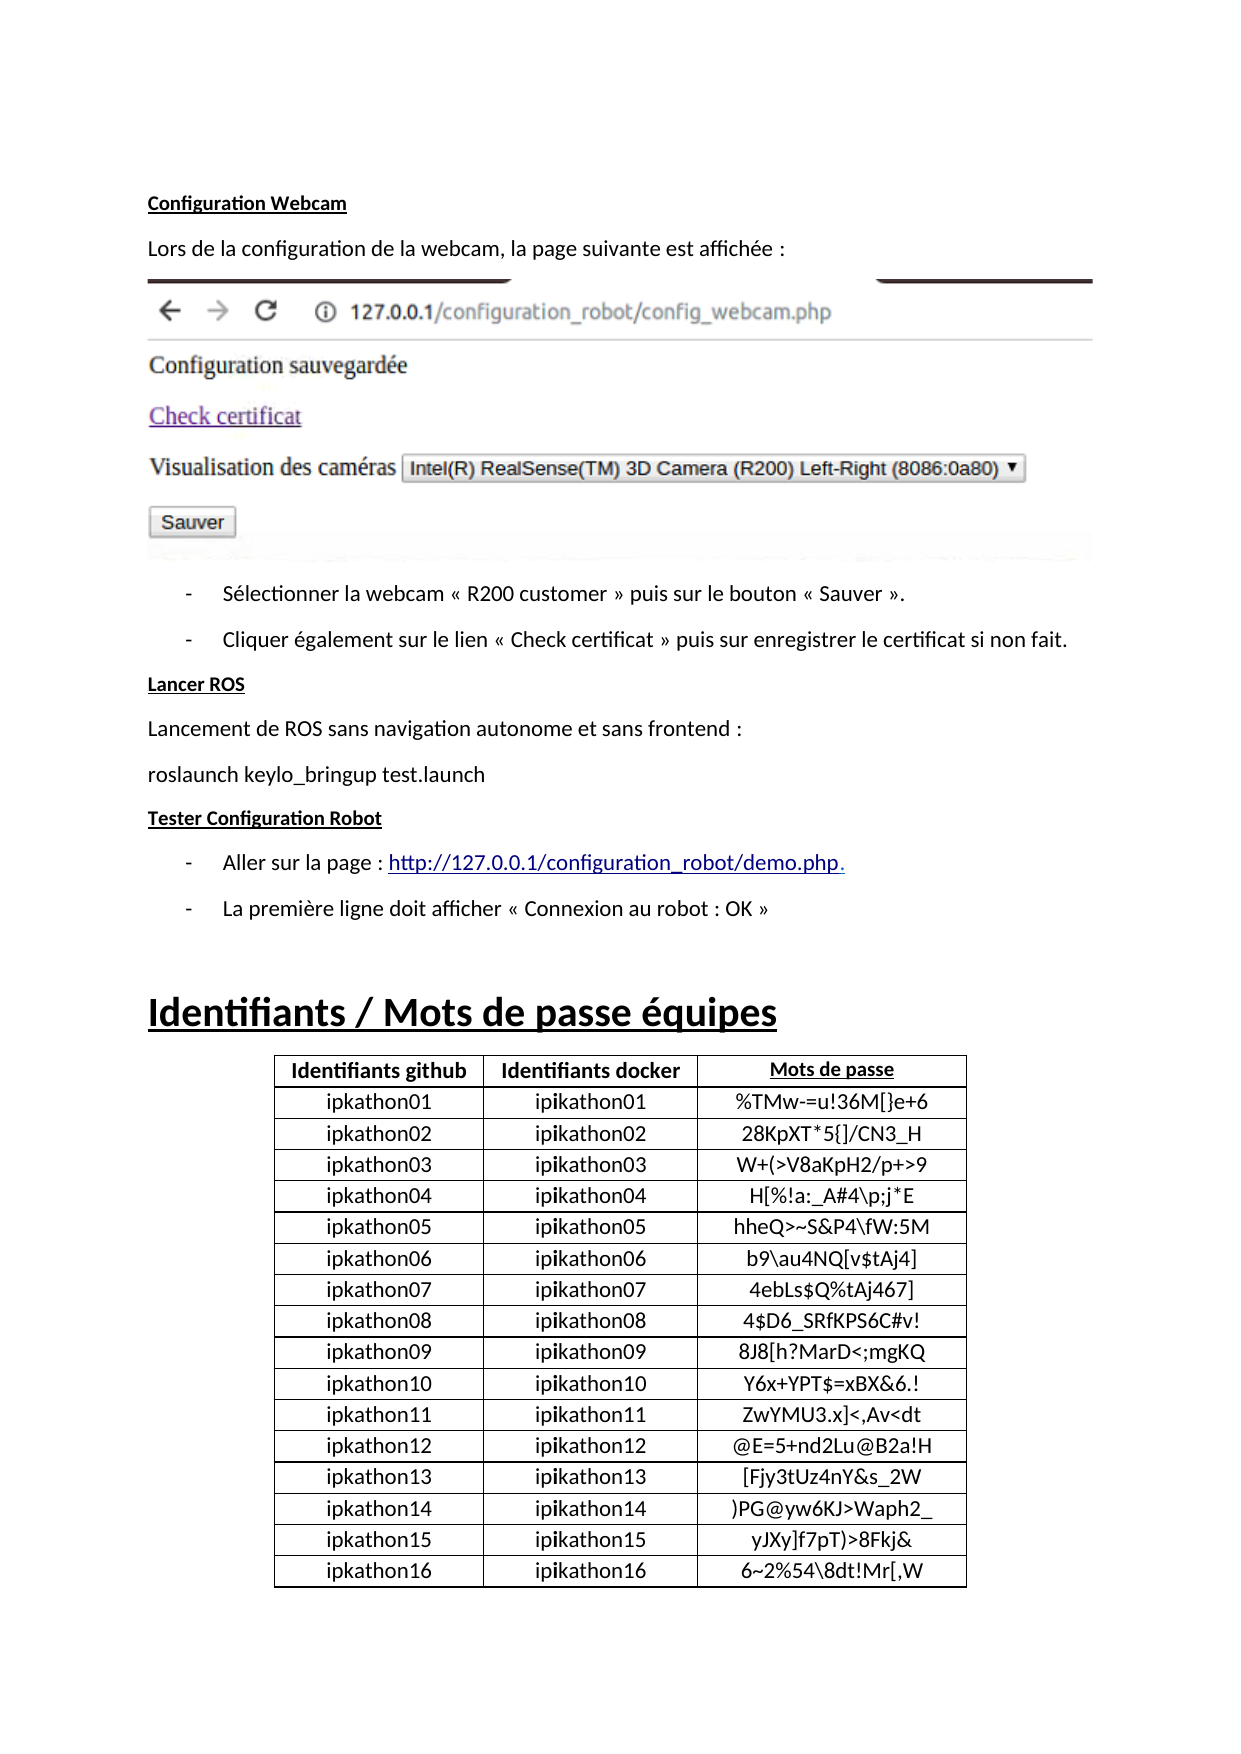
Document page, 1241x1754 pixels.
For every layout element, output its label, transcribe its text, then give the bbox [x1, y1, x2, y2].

table_cell ipkathon01 [275, 1088, 483, 1118]
table_cell ipikathon07 [484, 1275, 697, 1305]
table_cell ipkathon04 [275, 1181, 483, 1211]
table_cell ipkathon11 [275, 1400, 483, 1430]
table_cell W+(>V8aKpH2/p+>9 [698, 1150, 966, 1180]
table_cell ipikathon08 [484, 1306, 697, 1336]
table_cell ipikathon06 [484, 1244, 697, 1274]
table_cell ipikathon09 [484, 1338, 697, 1368]
table_cell ipkathon09 [275, 1338, 483, 1368]
table_cell ipkathon15 [275, 1525, 483, 1555]
table_cell @E=5+nd2Lu@B2a!H [698, 1431, 966, 1461]
table_cell hheQ>~S&P4\fW:5M [698, 1213, 966, 1243]
text Identifiants / Mots de passe équipes [148, 986, 1093, 1037]
table_cell ZwYMU3.x]<,Av<dt [698, 1400, 966, 1430]
table_cell ipikathon04 [484, 1181, 697, 1211]
list La première ligne doit afficher « Connexion au robot : OK » [185, 894, 1093, 922]
list Aller sur la page : http://127.0.0.1/configuration_robot/demo.php. [185, 848, 1093, 877]
text Lancer ROS [148, 671, 1093, 696]
table_cell ipkathon10 [275, 1369, 483, 1399]
text roslaunch keylo_bringup test.launch [148, 760, 1093, 788]
table_header Mots de passe [698, 1056, 966, 1086]
table_cell [Fjy3tUz4nY&s_2W [698, 1463, 966, 1493]
text Lancement de ROS sans navigation autonome et sans frontend : [148, 714, 1093, 742]
table_cell yJXy]f7pT)>8Fkj& [698, 1525, 966, 1555]
table_cell ipkathon12 [275, 1431, 483, 1461]
table_cell 4$D6_SRfKPS6C#v! [698, 1306, 966, 1336]
table_cell ipkathon08 [275, 1306, 483, 1336]
table_cell %TMw-=u!36M[}e+6 [698, 1088, 966, 1118]
table_cell 6~2%54\8dt!Mr[,W [698, 1556, 966, 1586]
table_header Identifiants docker [484, 1056, 697, 1086]
table_cell Y6x+YPT$=xBX&6.! [698, 1369, 966, 1399]
table_cell ipikathon16 [484, 1556, 697, 1586]
table_cell ipkathon13 [275, 1463, 483, 1493]
list Sélectionner la webcam « R200 customer » puis sur le bouton « Sauver ». [185, 579, 1093, 608]
table_cell ipkathon02 [275, 1119, 483, 1149]
table_cell ipkathon14 [275, 1494, 483, 1524]
table_cell ipikathon13 [484, 1463, 697, 1493]
table_cell ipikathon14 [484, 1494, 697, 1524]
table_cell ipikathon10 [484, 1369, 697, 1399]
table_cell ipikathon02 [484, 1119, 697, 1149]
table_cell ipkathon07 [275, 1275, 483, 1305]
table_cell ipikathon05 [484, 1213, 697, 1243]
table_cell )PG@yw6KJ>Waph2_ [698, 1494, 966, 1524]
table_cell ipikathon11 [484, 1400, 697, 1430]
table_cell 4ebLs$Q%tAj467] [698, 1275, 966, 1305]
table_cell ipikathon15 [484, 1525, 697, 1555]
table_cell ipkathon05 [275, 1213, 483, 1243]
text Tester Configuration Robot [148, 806, 1093, 831]
table_cell ipkathon06 [275, 1244, 483, 1274]
table_cell 8J8[h?MarD<;mgKQ [698, 1338, 966, 1368]
text Configuration Webcam [148, 191, 1093, 216]
table_cell b9\au4NQ[v$tAj4] [698, 1244, 966, 1274]
table_cell 28KpXT*5{]/CN3_H [698, 1119, 966, 1149]
table_header Identifiants github [275, 1056, 483, 1086]
table_cell ipikathon03 [484, 1150, 697, 1180]
list Cliquer également sur le lien « Check certificat » puis sur enregistrer le certificat si non fait. [185, 625, 1093, 653]
table_cell ipkathon16 [275, 1556, 483, 1586]
table_cell H[%!a:_A#4\p;j*E [698, 1181, 966, 1211]
text Lors de la configuration de la webcam, la page suivante est affichée : [148, 234, 1093, 262]
table_cell ipkathon03 [275, 1150, 483, 1180]
table_cell ipikathon01 [484, 1088, 697, 1118]
table_cell ipikathon12 [484, 1431, 697, 1461]
